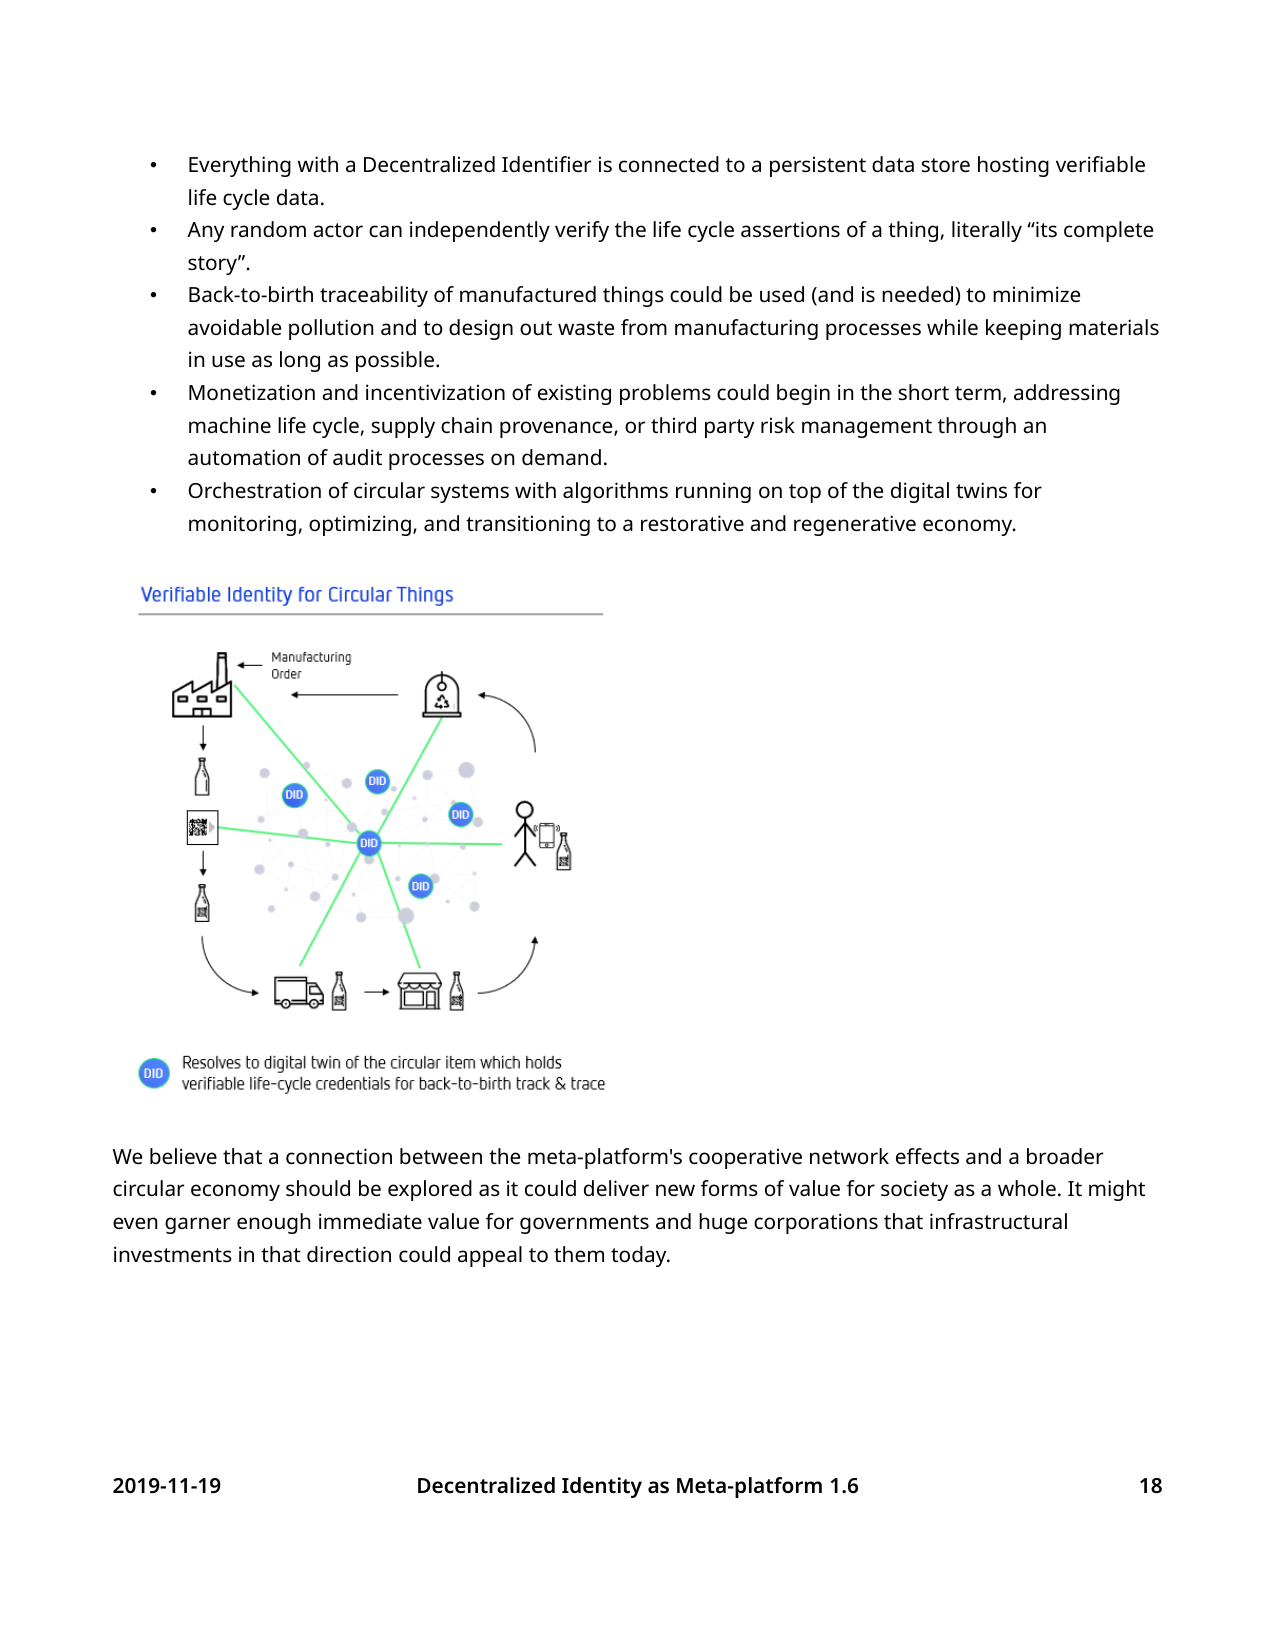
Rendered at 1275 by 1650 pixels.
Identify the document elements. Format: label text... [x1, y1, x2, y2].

list Back-to-birth traceability of manufactured things could be used (and is needed) to minimize avoidable pollution and to design out waste from manufacturing processes while keeping materials in use as long as possible. [150, 280, 1162, 374]
list Monetization and incentivization of existing problems could begin in the short term, addressing machine life cycle, supply chain provenance, or third party risk management through an automation of audit processes on demand. [150, 378, 1162, 472]
list Everything with a Decentralized Identifier is connected to a persistent data store hosting verifiable life cycle data. [150, 150, 1162, 211]
list Any random actor can independently verify the life cycle assertions of a thing, literally “its complete story”. [150, 215, 1162, 276]
list Orchestration of circular systems with algorithms running on top of the digital twins for monitoring, optimizing, and transitioning to a restorative and regenerative economy. [150, 476, 1162, 537]
text We believe that a connection between the meta-platform's cooperative network effects and a broader circular economy should be explored as it could deliver new forms of value for society as a whole. It might even garner enough immediate value for governments and huge corporations that infrastructural investments in that direction could appeal to them today. [112, 1142, 1162, 1268]
picture [112, 570, 638, 1117]
